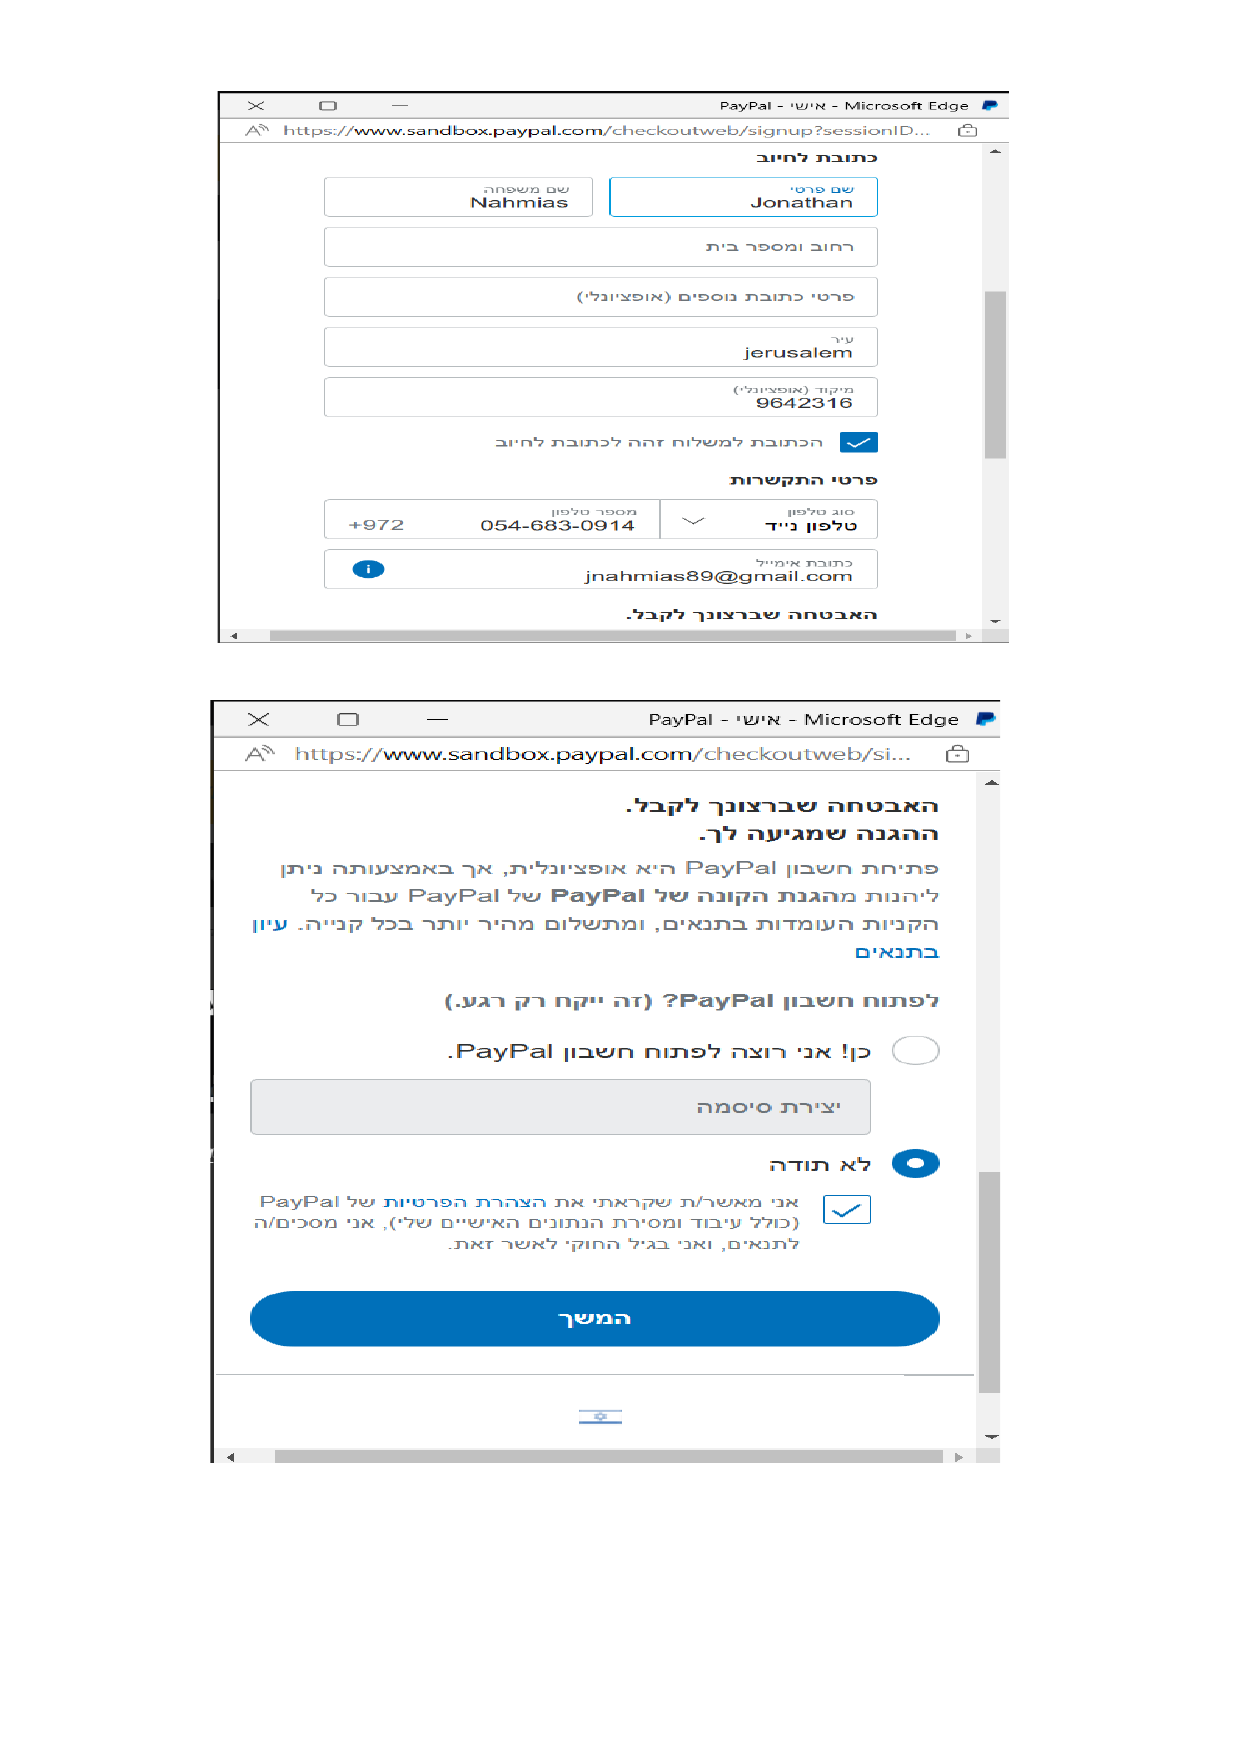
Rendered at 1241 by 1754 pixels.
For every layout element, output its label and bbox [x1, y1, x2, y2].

picture [210, 700, 1001, 1463]
picture [217, 91, 1009, 643]
